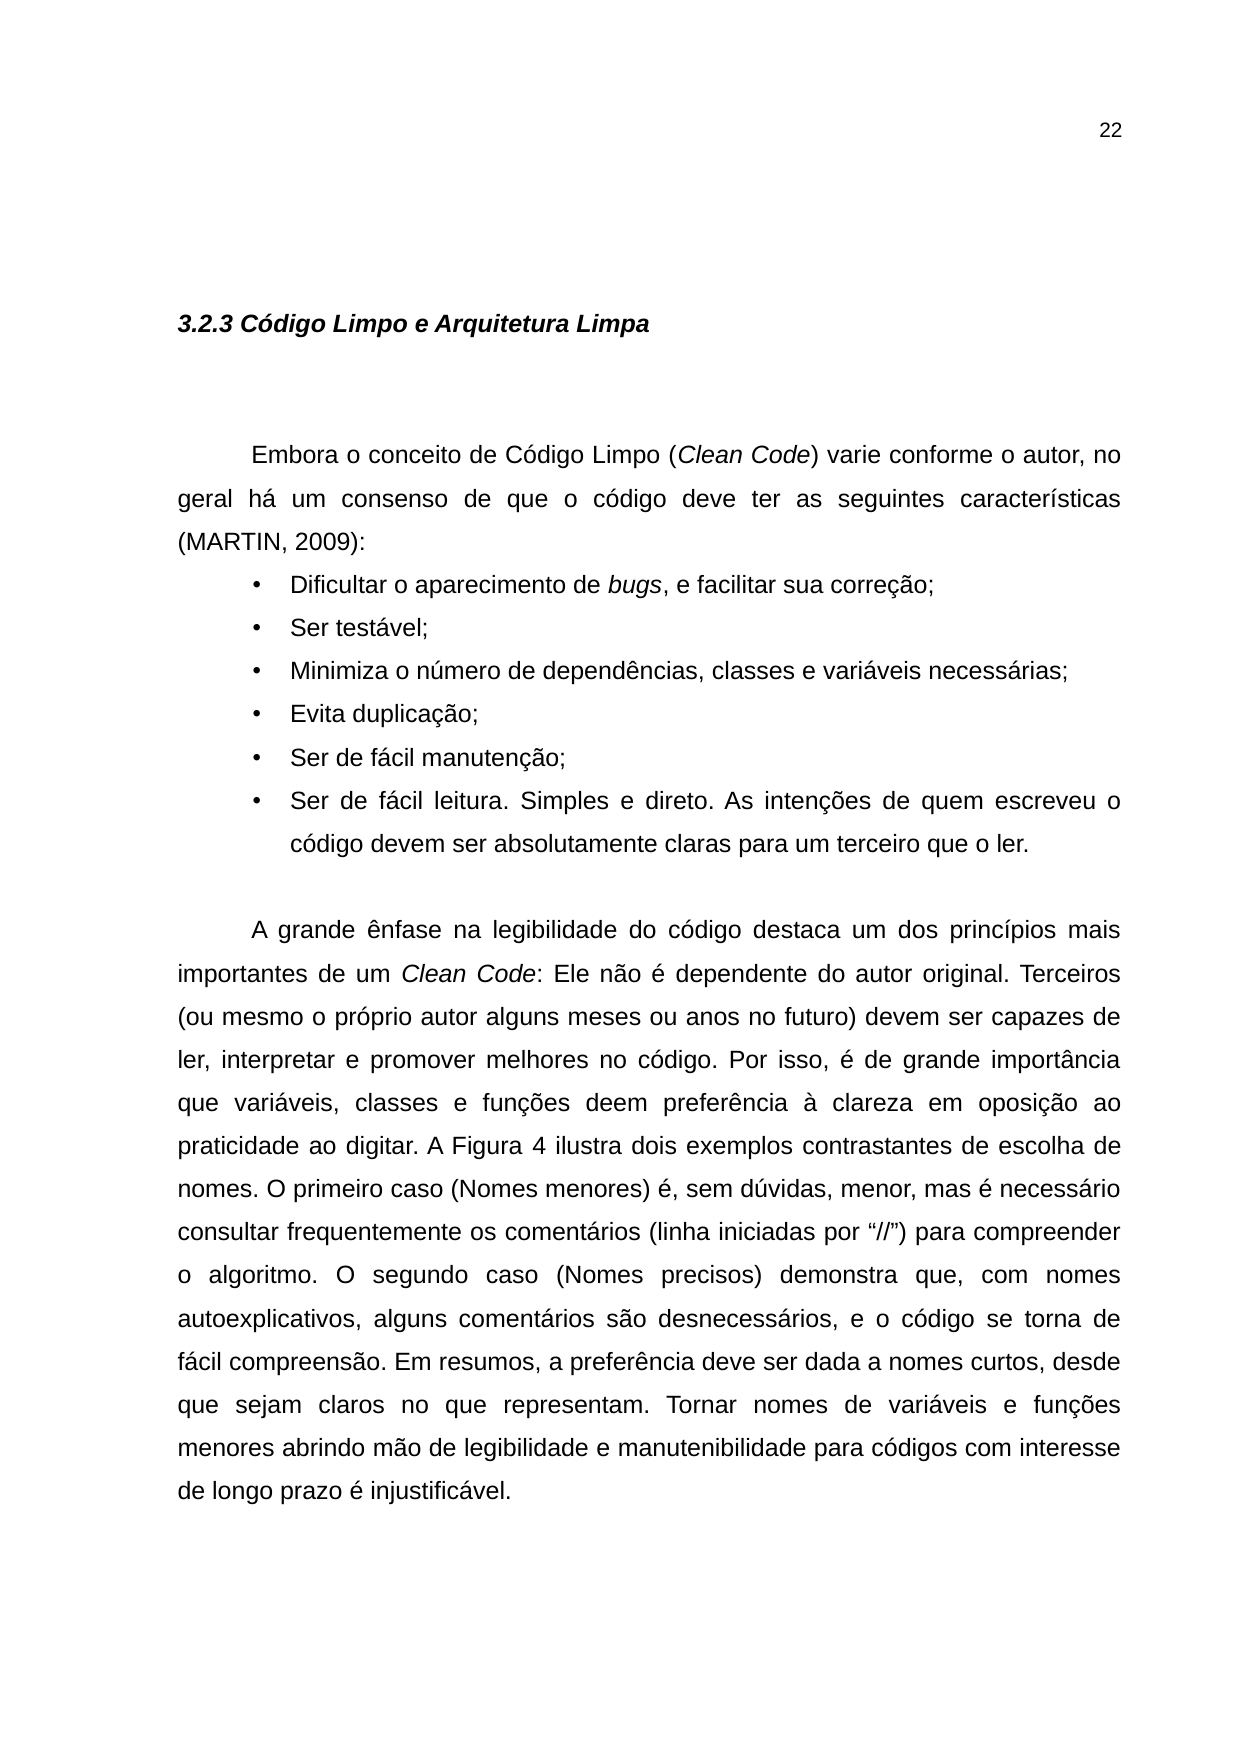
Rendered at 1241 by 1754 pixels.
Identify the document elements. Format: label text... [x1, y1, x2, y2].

list Ser de fácil leitura. Simples e direto. As intenções de quem escreveu o código devem ser absolutamente claras para um terceiro que o ler. [252, 786, 1122, 858]
list Ser testável; [252, 613, 1122, 642]
text Embora o conceito de Código Limpo (Clean Code) varie conforme o autor, no geral há um consenso de que o código deve ter as seguintes características (MARTIN, 2009): [177, 440, 1122, 555]
list Ser de fácil manutenção; [252, 743, 1122, 772]
subtitle Código Limpo e Arquitetura Limpa [177, 309, 1122, 337]
list Evita duplicação; [252, 699, 1122, 728]
list Dificultar o aparecimento de bugs, e facilitar sua correção; [252, 570, 1122, 599]
text A grande ênfase na legibilidade do código destaca um dos princípios mais importantes de um Clean Code: Ele não é dependente do autor original. Terceiros (ou mesmo o próprio autor alguns meses ou anos no futuro) devem ser capazes de ler, interpretar e promover melhores no código. Por isso, é de grande importância que variáveis, classes e funções deem preferência à clareza em oposição ao praticidade ao digitar. A Figura 4 ilustra dois exemplos contrastantes de escolha de nomes. O primeiro caso (Nomes menores) é, sem dúvidas, menor, mas é necessário consultar frequentemente os comentários (linha iniciadas por “//”) para compreender o algoritmo. O segundo caso (Nomes precisos) demonstra que, com nomes autoexplicativos, alguns comentários são desnecessários, e o código se torna de fácil compreensão. Em resumos, a preferência deve ser dada a nomes curtos, desde que sejam claros no que representam. Tornar nomes de variáveis e funções menores abrindo mão de legibilidade e manutenibilidade para códigos com interesse de longo prazo é injustificável. [177, 915, 1122, 1505]
list Minimiza o número de dependências, classes e variáveis necessárias; [252, 656, 1122, 685]
